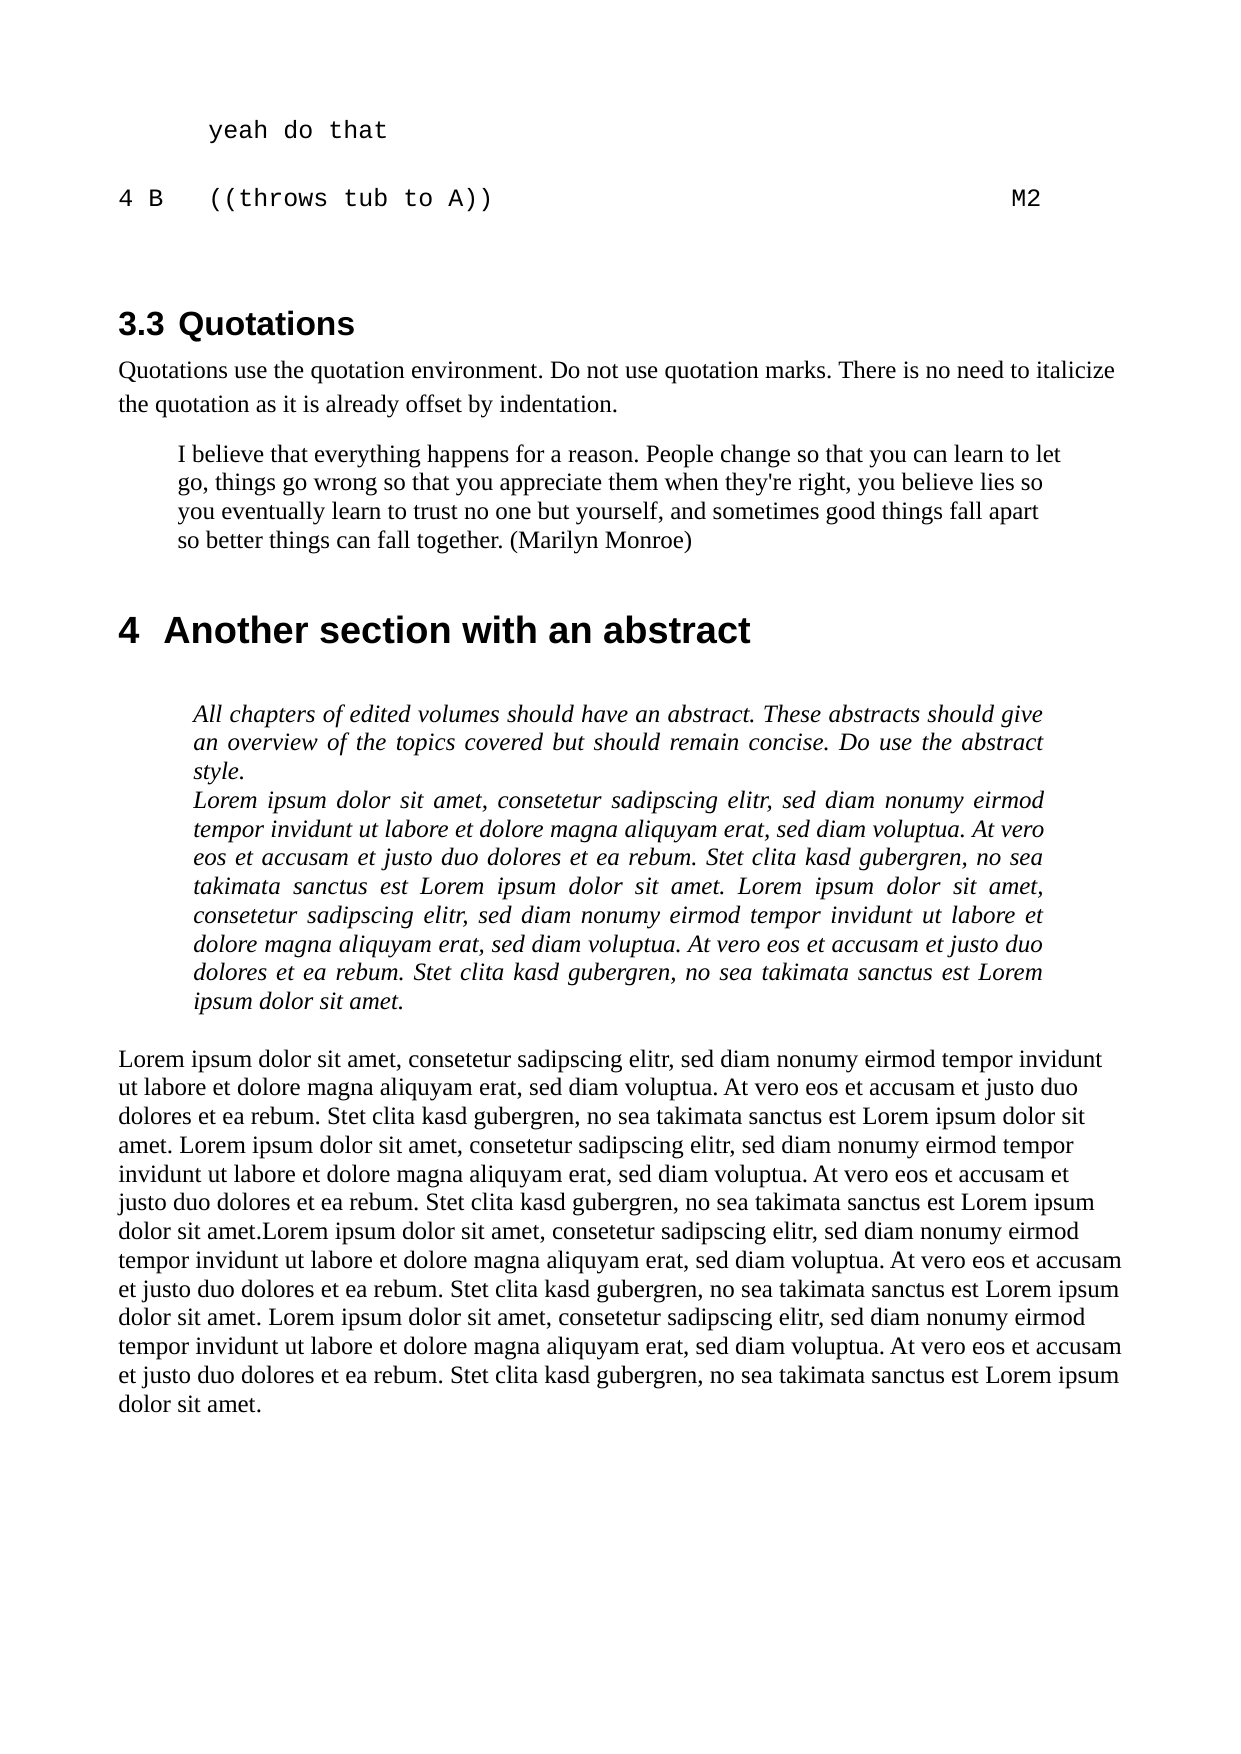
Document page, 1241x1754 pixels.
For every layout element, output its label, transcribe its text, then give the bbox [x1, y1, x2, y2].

subtitle Another section with an abstract [118, 608, 1122, 652]
text Lorem ipsum dolor sit amet, consetetur sadipscing elitr, sed diam nonumy eirmod tempor invidunt ut labore et dolore magna aliquyam erat, sed diam voluptua. At vero eos et accusam et justo duo dolores et ea rebum. Stet clita kasd gubergren, no sea takimata sanctus est Lorem ipsum dolor sit amet. Lorem ipsum dolor sit amet, consetetur sadipscing elitr, sed diam nonumy eirmod tempor invidunt ut labore et dolore magna aliquyam erat, sed diam voluptua. At vero eos et accusam et justo duo dolores et ea rebum. Stet clita kasd gubergren, no sea takimata sanctus est Lorem ipsum dolor sit amet.Lorem ipsum dolor sit amet, consetetur sadipscing elitr, sed diam nonumy eirmod tempor invidunt ut labore et dolore magna aliquyam erat, sed diam voluptua. At vero eos et accusam et justo duo dolores et ea rebum. Stet clita kasd gubergren, no sea takimata sanctus est Lorem ipsum dolor sit amet. Lorem ipsum dolor sit amet, consetetur sadipscing elitr, sed diam nonumy eirmod tempor invidunt ut labore et dolore magna aliquyam erat, sed diam voluptua. At vero eos et accusam et justo duo dolores et ea rebum. Stet clita kasd gubergren, no sea takimata sanctus est Lorem ipsum dolor sit amet. [118, 1044, 1122, 1417]
text I believe that everything happens for a reason. People change so that you can learn to let go, things go wrong so that you appreciate them when they're right, you believe lies so you eventually learn to trust no one but yourself, and sometimes good things fall apart so better things can fall together. (Marilyn Monroe) [177, 439, 1063, 554]
text yeah do that 4 B ((throws tub to A)) M2 [118, 118, 1122, 214]
subtitle Quotations [118, 304, 1122, 343]
text All chapters of edited volumes should have an abstract. These abstracts should give an overview of the topics covered but should remain concise. Do use the abstract style. Lorem ipsum dolor sit amet, consetetur sadipscing elitr, sed diam nonumy eirmod tempor invidunt ut labore et dolore magna aliquyam erat, sed diam voluptua. At vero eos et accusam et justo duo dolores et ea rebum. Stet clita kasd gubergren, no sea takimata sanctus est Lorem ipsum dolor sit amet. Lorem ipsum dolor sit amet, consetetur sadipscing elitr, sed diam nonumy eirmod tempor invidunt ut labore et dolore magna aliquyam erat, sed diam voluptua. At vero eos et accusam et justo duo dolores et ea rebum. Stet clita kasd gubergren, no sea takimata sanctus est Lorem ipsum dolor sit amet. [193, 699, 1047, 1015]
text Quotations use the quotation environment. Do not use quotation marks. There is no need to italicize the quotation as it is already offset by indentation. [118, 355, 1122, 418]
